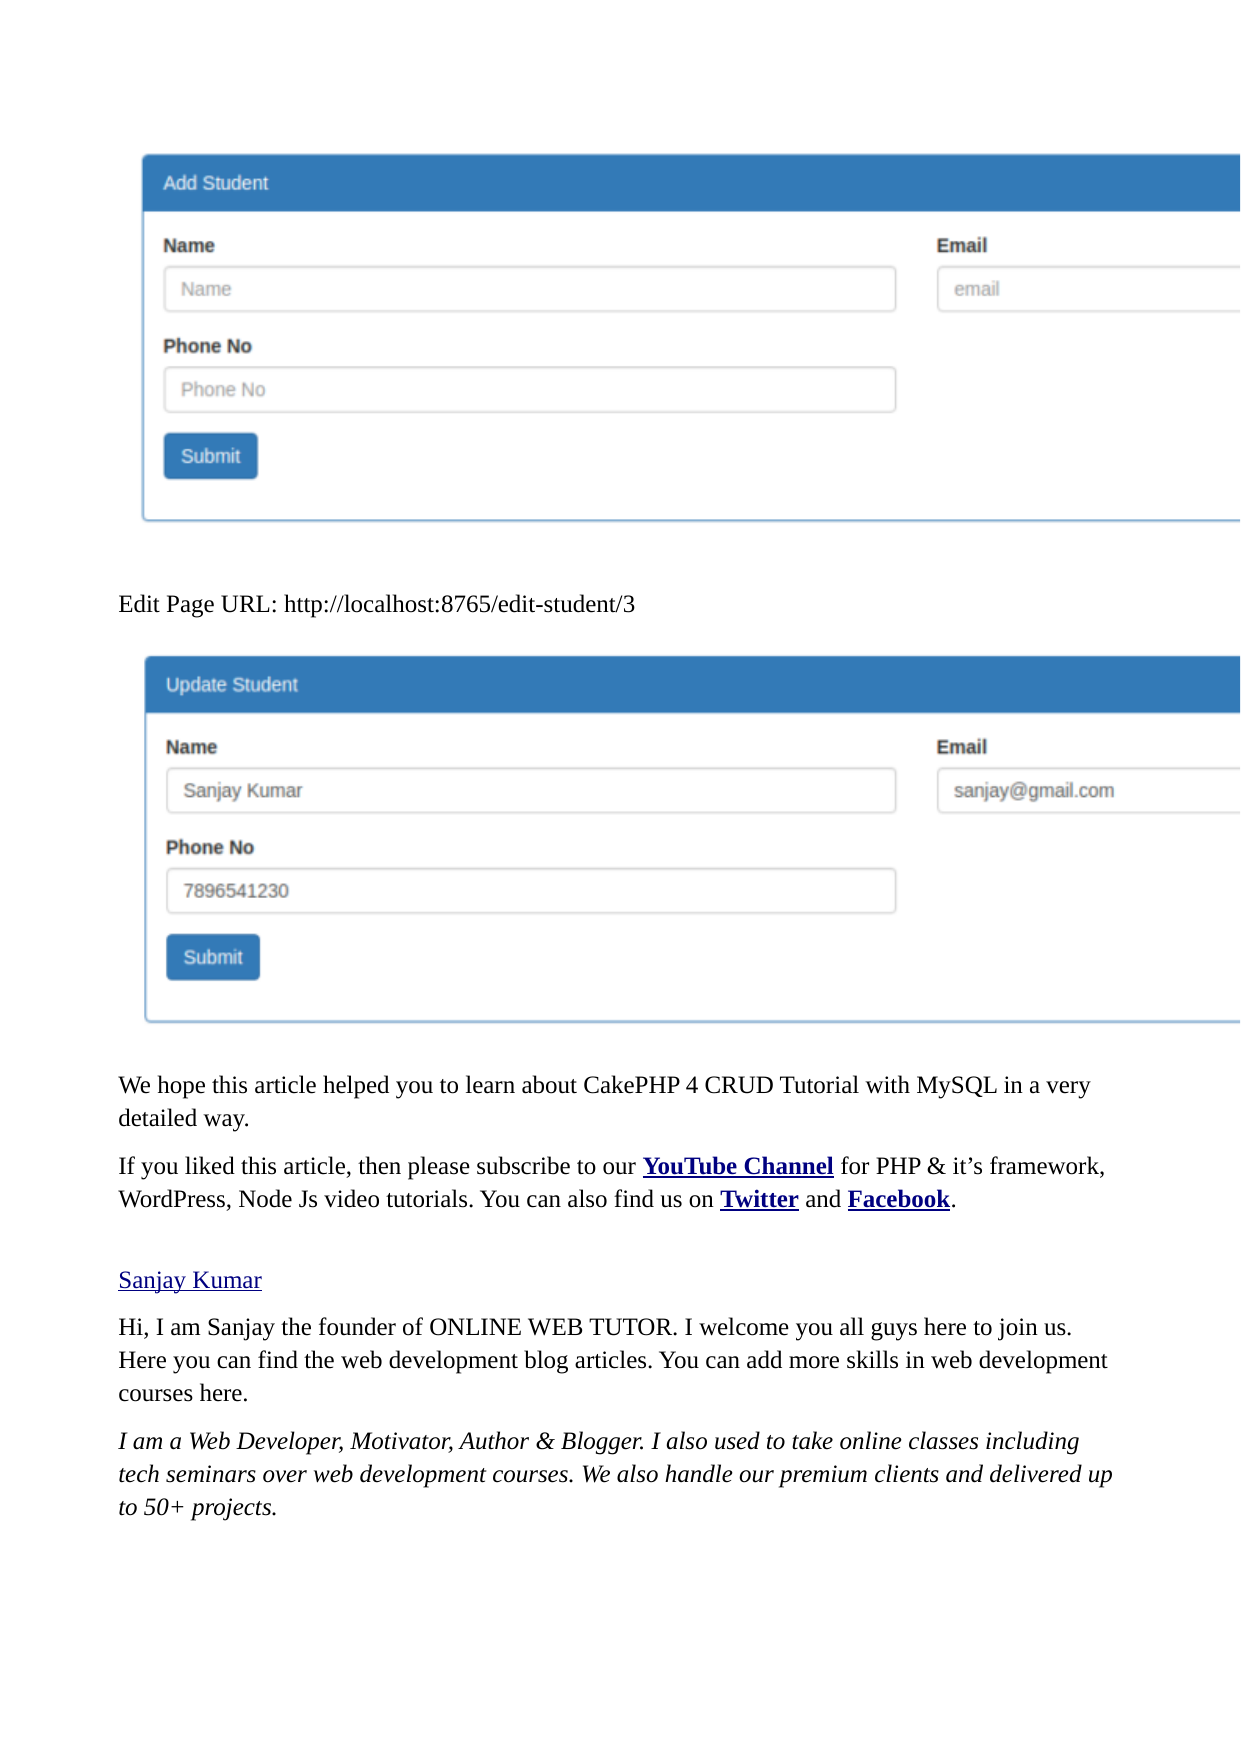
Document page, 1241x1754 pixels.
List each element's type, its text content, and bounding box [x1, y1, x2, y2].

picture [118, 636, 1241, 1047]
text Edit Page URL: http://localhost:8765/edit-student/3 [118, 589, 1122, 618]
text Sanjay Kumar [118, 1265, 1122, 1293]
text If you liked this article, then please subscribe to our YouTube Channel for PHP & it’s framework, WordPress, Node Js video tutorials. You can also find us on Twitter and Facebook. [118, 1151, 1122, 1213]
picture [118, 118, 1241, 565]
text We hope this article helped you to learn about CakePHP 4 CRUD Tutorial with MySQL in a very detailed way. [118, 1071, 1122, 1132]
text I am a Web Developer, Motivator, Author & Blogger. I also used to take online classes including tech seminars over web development courses. We also handle our premium clients and delivered up to 50+ projects. [118, 1426, 1122, 1521]
text Hi, I am Sanjay the founder of ONLINE WEB TUTOR. I welcome you all guys here to join us. Here you can find the web development blog articles. You can add more skills in web development courses here. [118, 1312, 1122, 1407]
